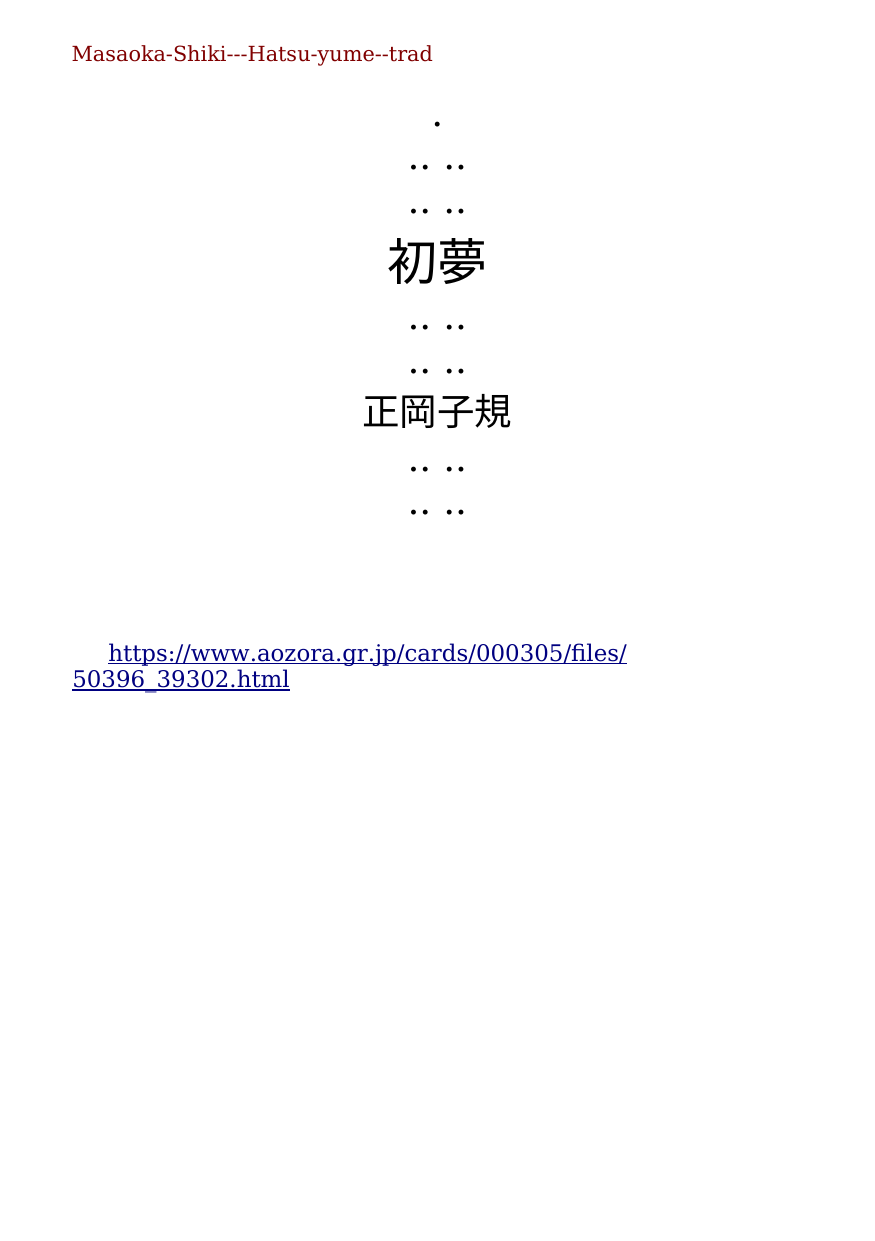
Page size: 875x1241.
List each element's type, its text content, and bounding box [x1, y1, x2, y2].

text https://www.aozora.gr.jp/cards/000305/files/50396_39302.html [72, 640, 802, 693]
subtitle . .. .. .. .. 初夢 .. .. .. .. 正岡子規 .. .. .. .. [36, 91, 838, 523]
text Masaoka-Shiki---Hatsu-yume--trad [71, 42, 803, 66]
